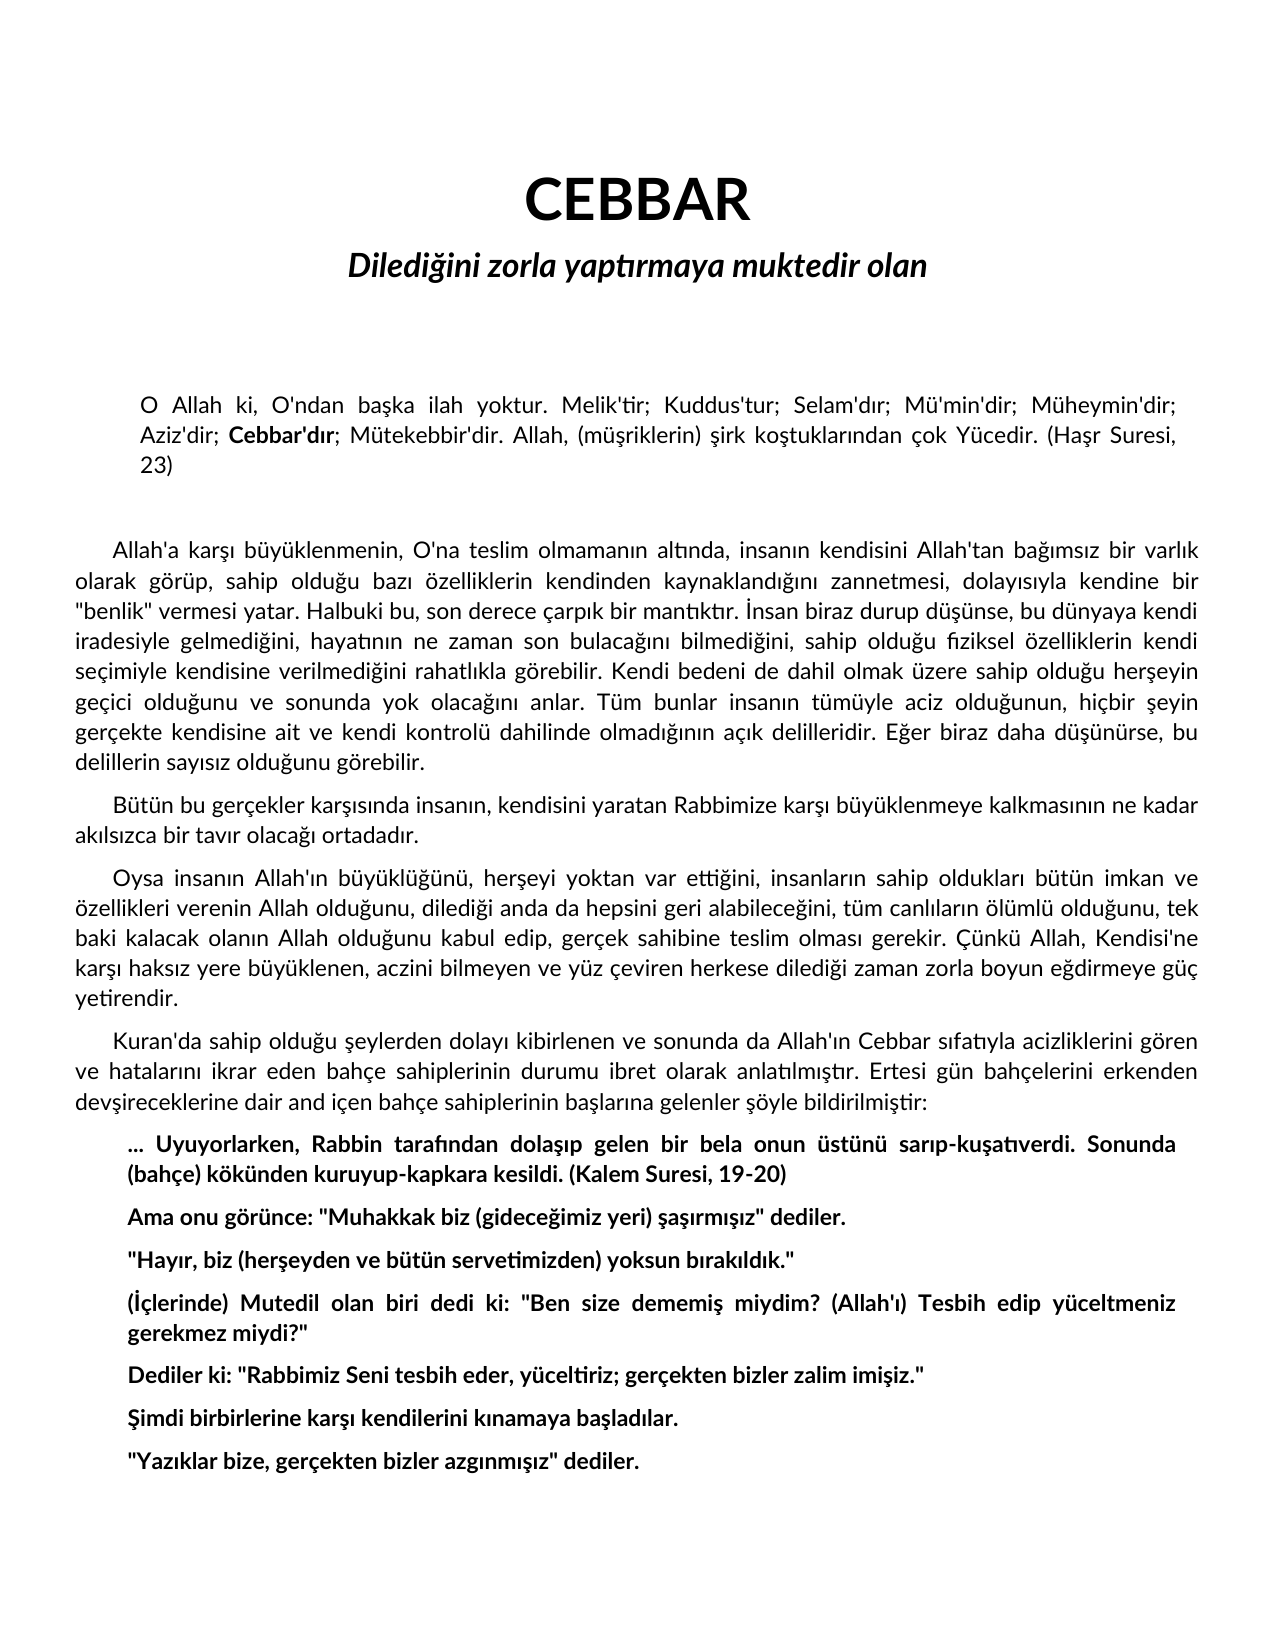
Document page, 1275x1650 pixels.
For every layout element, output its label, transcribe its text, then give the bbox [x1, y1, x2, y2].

subtitle CEBBAR [75, 162, 1200, 232]
text ... Uyuyorlarken, Rabbin tarafından dolaşıp gelen bir bela onun üstünü sarıp-kuşatıverdi. Sonunda (bahçe) kökünden kuruyup-kapkara kesildi. (Kalem Suresi, 19-20) [127, 1130, 1177, 1188]
text Dediler ki: "Rabbimiz Seni tesbih eder, yüceltiriz; gerçekten bizler zalim imişiz." [127, 1361, 1177, 1389]
text Şimdi birbirlerine karşı kendilerini kınamaya başladılar. [127, 1404, 1177, 1431]
text Allah'a karşı büyüklenmenin, O'na teslim olmamanın altında, insanın kendisini Allah'tan bağımsız bir varlık olarak görüp, sahip olduğu bazı özelliklerin kendinden kaynaklandığını zannetmesi, dolayısıyla kendine bir "benlik" vermesi yatar. Halbuki bu, son derece çarpık bir mantıktır. İnsan biraz durup düşünse, bu dünyaya kendi iradesiyle gelmediğini, hayatının ne zaman son bulacağını bilmediğini, sahip olduğu fiziksel özelliklerin kendi seçimiyle kendisine verilmediğini rahatlıkla görebilir. Kendi bedeni de dahil olmak üzere sahip olduğu herşeyin geçici olduğunu ve sonunda yok olacağını anlar. Tüm bunlar insanın tümüyle aciz olduğunun, hiçbir şeyin gerçekte kendisine ait ve kendi kontrolü dahilinde olmadığının açık delilleridir. Eğer biraz daha düşünürse, bu delillerin sayısız olduğunu görebilir. [75, 536, 1200, 775]
text Bütün bu gerçekler karşısında insanın, kendisini yaratan Rabbimize karşı büyüklenmeye kalkmasının ne kadar akılsızca bir tavır olacağı ortadadır. [75, 790, 1200, 848]
text Ama onu görünce: "Muhakkak biz (gideceğimiz yeri) şaşırmışız" dediler. [127, 1203, 1177, 1230]
text Dilediğini zorla yaptırmaya muktedir olan [75, 245, 1200, 285]
text O Allah ki, O'ndan başka ilah yoktur. Melik'tir; Kuddus'tur; Selam'dır; Mü'min'dir; Müheymin'dir; Aziz'dir; Cebbar'dır; Mütekebbir'dir. Allah, (müşriklerin) şirk koştuklarından çok Yücedir. (Haşr Suresi, 23) [140, 390, 1178, 478]
text "Hayır, biz (herşeyden ve bütün servetimizden) yoksun bırakıldık." [127, 1246, 1177, 1273]
text "Yazıklar bize, gerçekten bizler azgınmışız" dediler. [127, 1447, 1177, 1474]
text (İçlerinde) Mutedil olan biri dedi ki: "Ben size dememiş miydim? (Allah'ı) Tesbih edip yüceltmeniz gerekmez miydi?" [127, 1288, 1177, 1346]
text Kuran'da sahip olduğu şeylerden dolayı kibirlenen ve sonunda da Allah'ın Cebbar sıfatıyla acizliklerini gören ve hatalarını ikrar eden bahçe sahiplerinin durumu ibret olarak anlatılmıştır. Ertesi gün bahçelerini erkenden devşireceklerine dair and içen bahçe sahiplerinin başlarına gelenler şöyle bildirilmiştir: [75, 1027, 1200, 1115]
text Oysa insanın Allah'ın büyüklüğünü, herşeyi yoktan var ettiğini, insanların sahip oldukları bütün imkan ve özellikleri verenin Allah olduğunu, dilediği anda da hepsini geri alabileceğini, tüm canlıların ölümlü olduğunu, tek baki kalacak olanın Allah olduğunu kabul edip, gerçek sahibine teslim olması gerekir. Çünkü Allah, Kendisi'ne karşı haksız yere büyüklenen, aczini bilmeyen ve yüz çeviren herkese dilediği zaman zorla boyun eğdirmeye güç yetirendir. [75, 863, 1200, 1012]
